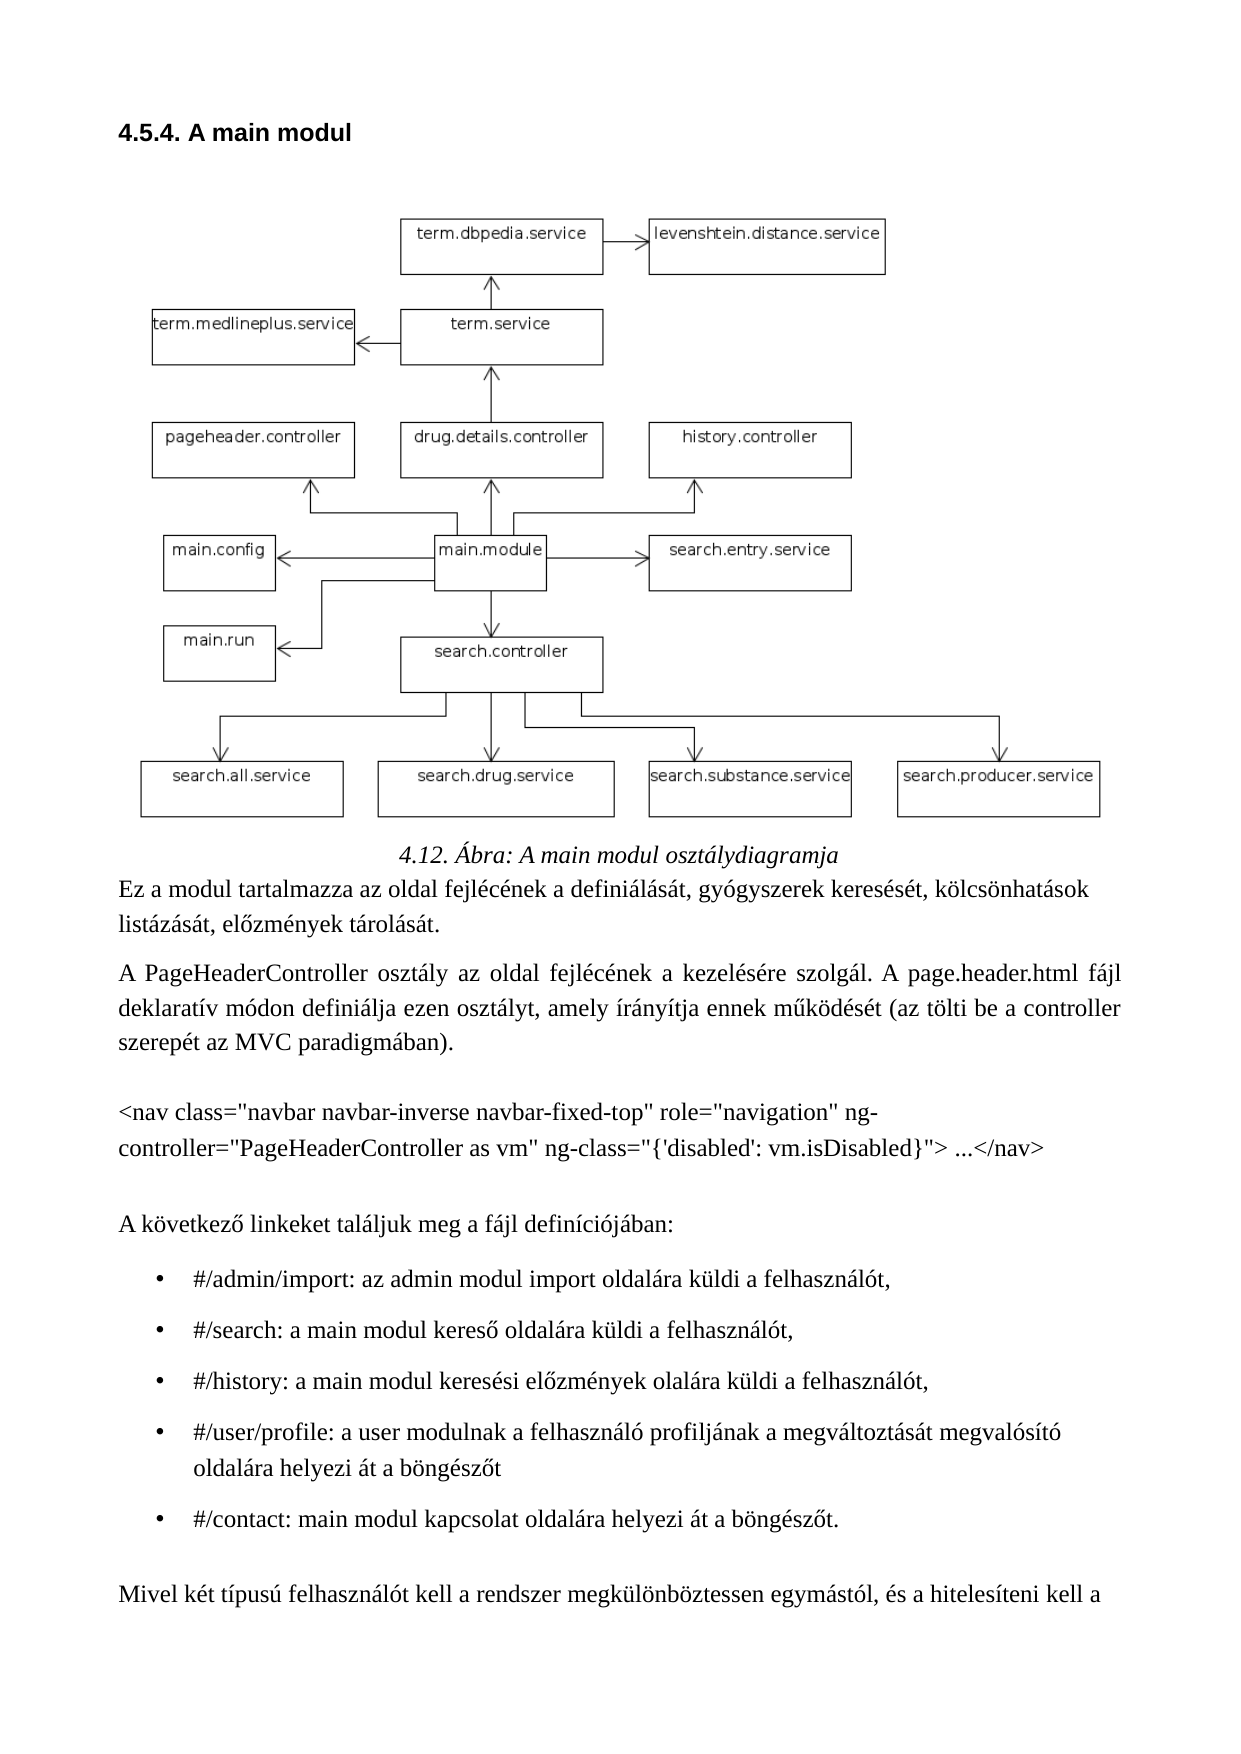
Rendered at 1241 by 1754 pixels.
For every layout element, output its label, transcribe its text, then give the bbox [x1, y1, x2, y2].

list #/user/profile: a user modulnak a felhasználó profiljának a megváltoztását megvalósító oldalára helyezi át a böngészőt [156, 1411, 1122, 1483]
title Mivel két típusú felhasználót kell a rendszer megkülönböztessen egymástól, és a hitelesíteni kell a [118, 1579, 1122, 1608]
list #/history: a main modul keresési előzmények olalára küldi a felhasználót, [156, 1360, 1122, 1396]
list #/admin/import: az admin modul import oldalára küldi a felhasználót, [156, 1258, 1122, 1294]
title A PageHeaderController osztály az oldal fejlécének a kezelésére szolgál. A page.header.html fájl deklaratív módon definiálja ezen osztályt, amely írányítja ennek működését (az tölti be a controller szerepét az MVC paradigmában). [118, 958, 1122, 1056]
title A következő linkeket találjuk meg a fájl definíciójában: [118, 1209, 1122, 1237]
title [118, 184, 1122, 196]
title Ez a modul tartalmazza az oldal fejlécének a definiálását, gyógyszerek keresését, kölcsönhatások listázását, előzmények tárolását. [118, 868, 1122, 937]
picture [118, 196, 1123, 840]
text <nav class="navbar navbar-inverse navbar-fixed-top" role="navigation" ng-controller="PageHeaderController as vm" ng-class="{'disabled': vm.isDisabled}"> ...</nav> [118, 1092, 1122, 1164]
list #/search: a main modul kereső oldalára küldi a felhasználót, [156, 1309, 1122, 1345]
subtitle A main modul [118, 118, 1122, 147]
list #/contact: main modul kapcsolat oldalára helyezi át a böngészőt. [156, 1498, 1122, 1534]
text 4.12. Ábra: A main modul osztálydiagramja [118, 840, 1122, 868]
